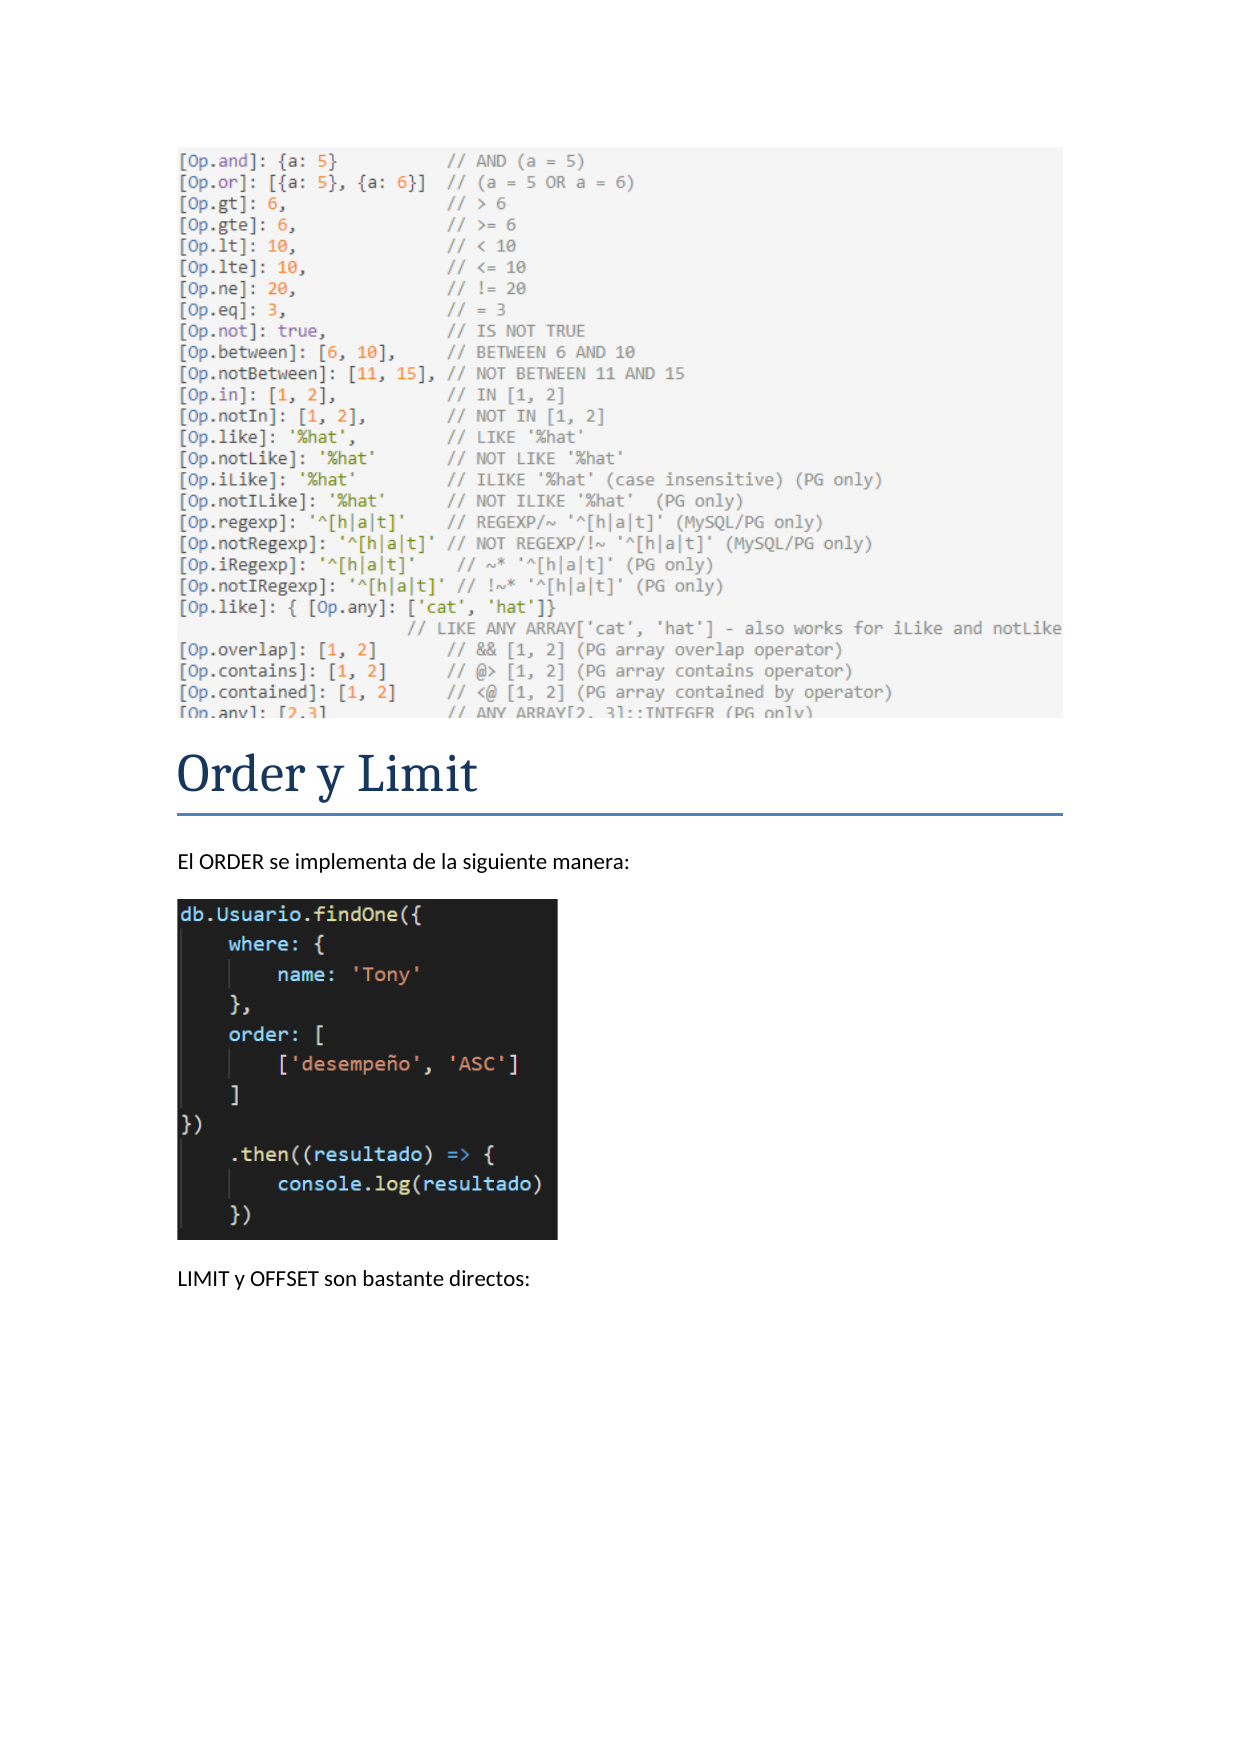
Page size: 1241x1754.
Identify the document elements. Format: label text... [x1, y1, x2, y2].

text Order y Limit [177, 743, 1063, 813]
text El ORDER se implementa de la siguiente manera: [177, 847, 1063, 875]
text LIMIT y OFFSET son bastante directos: [177, 1264, 1063, 1293]
